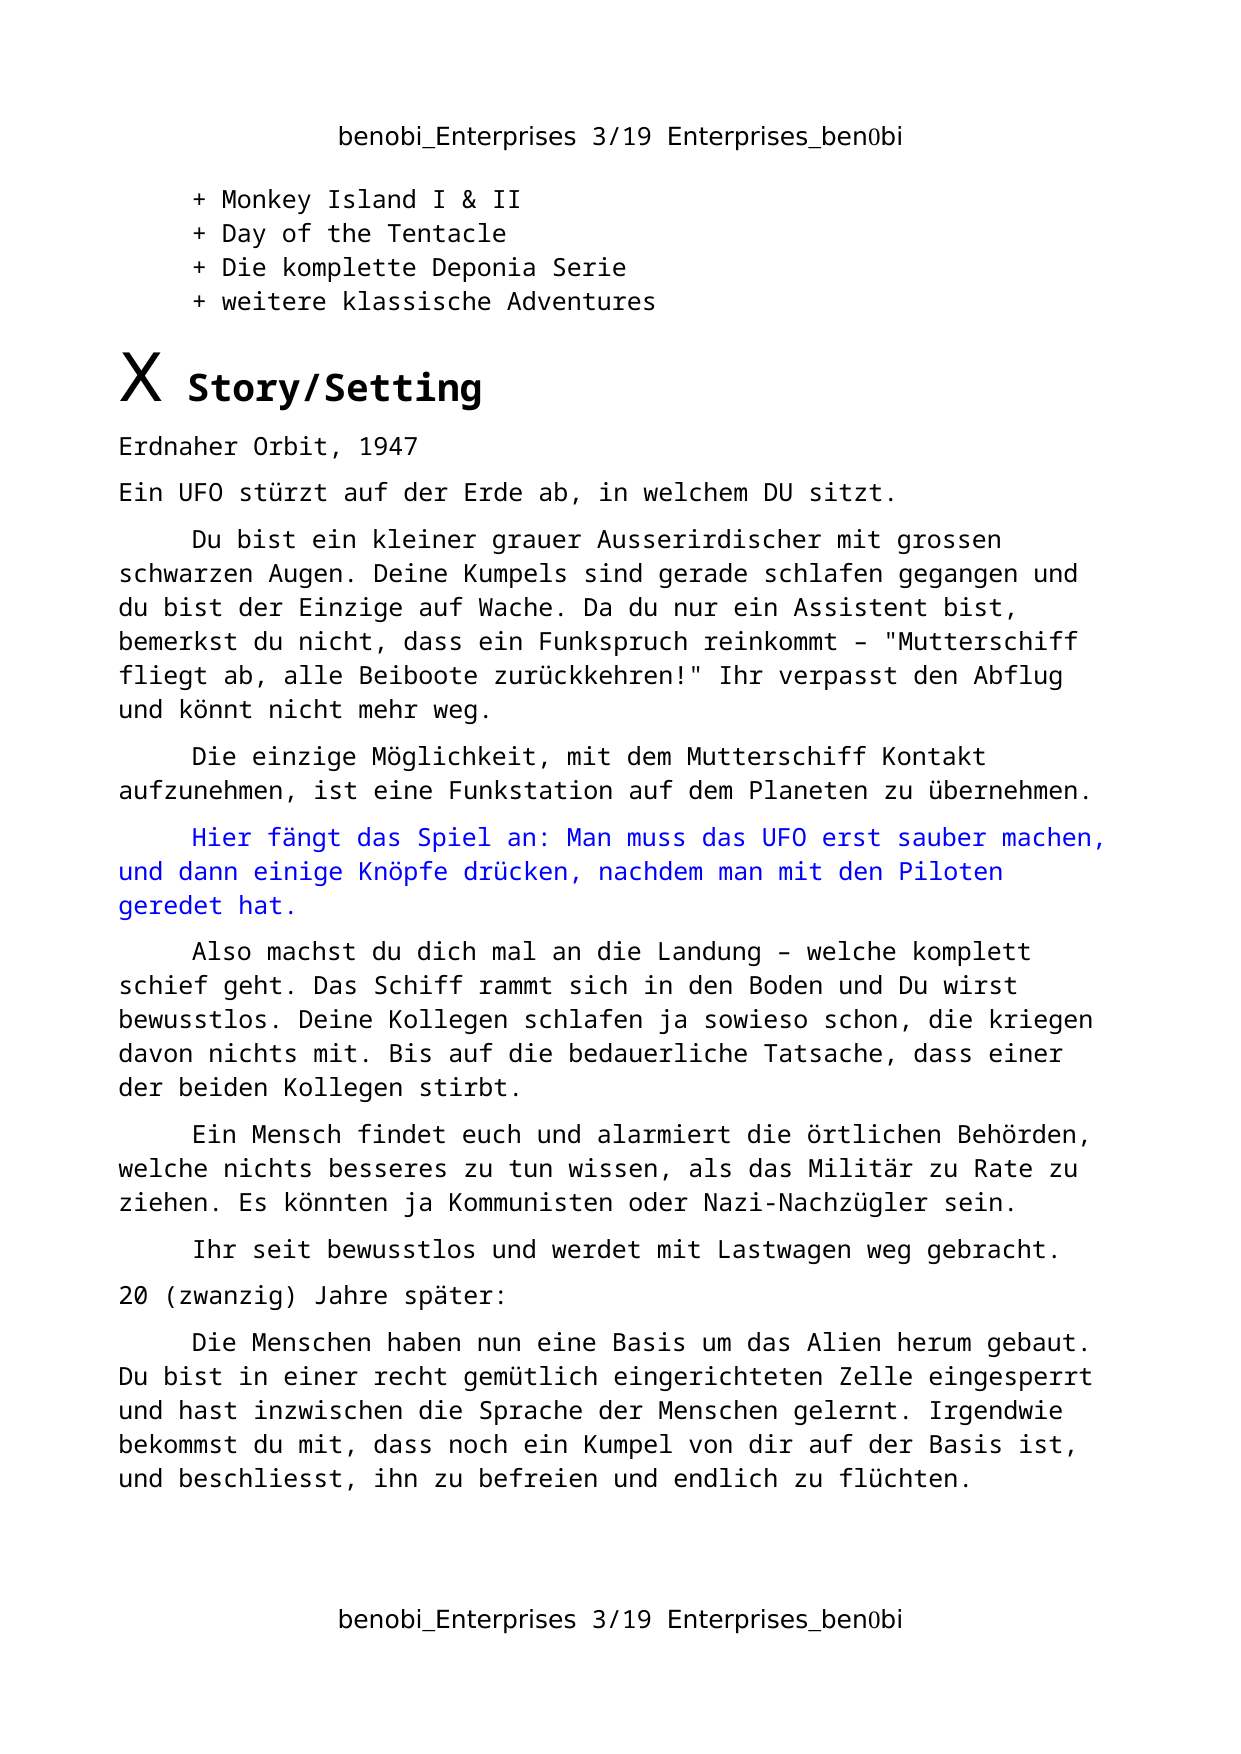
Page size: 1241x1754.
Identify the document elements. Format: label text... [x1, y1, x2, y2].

text Erdnaher Orbit, 1947 [118, 428, 1122, 463]
text Also machst du dich mal an die Landung – welche komplett schief geht. Das Schiff rammt sich in den Boden und Du wirst bewusstlos. Deine Kollegen schlafen ja sowieso schon, die kriegen davon nichts mit. Bis auf die bedauerliche Tatsache, dass einer der beiden Kollegen stirbt. [118, 934, 1122, 1104]
text Die Menschen haben nun eine Basis um das Alien herum gebaut. Du bist in einer recht gemütlich eingerichteten Zelle eingesperrt und hast inzwischen die Sprache der Menschen gelernt. Irgendwie bekommst du mit, dass noch ein Kumpel von dir auf der Basis ist, und beschliesst, ihn zu befreien und endlich zu flüchten. [118, 1324, 1122, 1495]
text Ein UFO stürzt auf der Erde ab, in welchem DU sitzt. [118, 475, 1122, 509]
text Ein Mensch findet euch und alarmiert die örtlichen Behörden, welche nichts besseres zu tun wissen, als das Militär zu Rate zu ziehen. Es könnten ja Kommunisten oder Nazi-Nachzügler sein. [118, 1117, 1122, 1219]
text + Monkey Island I & II + Day of the Tentacle + Die komplette Deponia Serie + weitere klassische Adventures [118, 182, 1122, 318]
text Die einzige Möglichkeit, mit dem Mutterschiff Kontakt aufzunehmen, ist eine Funkstation auf dem Planeten zu übernehmen. [118, 738, 1122, 807]
text Du bist ein kleiner grauer Ausserirdischer mit grossen schwarzen Augen. Deine Kumpels sind gerade schlafen gegangen und du bist der Einzige auf Wache. Da du nur ein Assistent bist, bemerkst du nicht, dass ein Funkspruch reinkommt – "Mutterschiff fliegt ab, alle Beiboote zurückkehren!" Ihr verpasst den Abflug und könnt nicht mehr weg. [118, 522, 1122, 726]
subtitle X Story/Setting [118, 355, 1122, 416]
text Hier fängt das Spiel an: Man muss das UFO erst sauber machen, und dann einige Knöpfe drücken, nachdem man mit den Piloten geredet hat. [118, 819, 1122, 921]
text 20 (zwanzig) Jahre später: [118, 1278, 1122, 1312]
text Ihr seit bewusstlos und werdet mit Lastwagen weg gebracht. [118, 1231, 1122, 1265]
